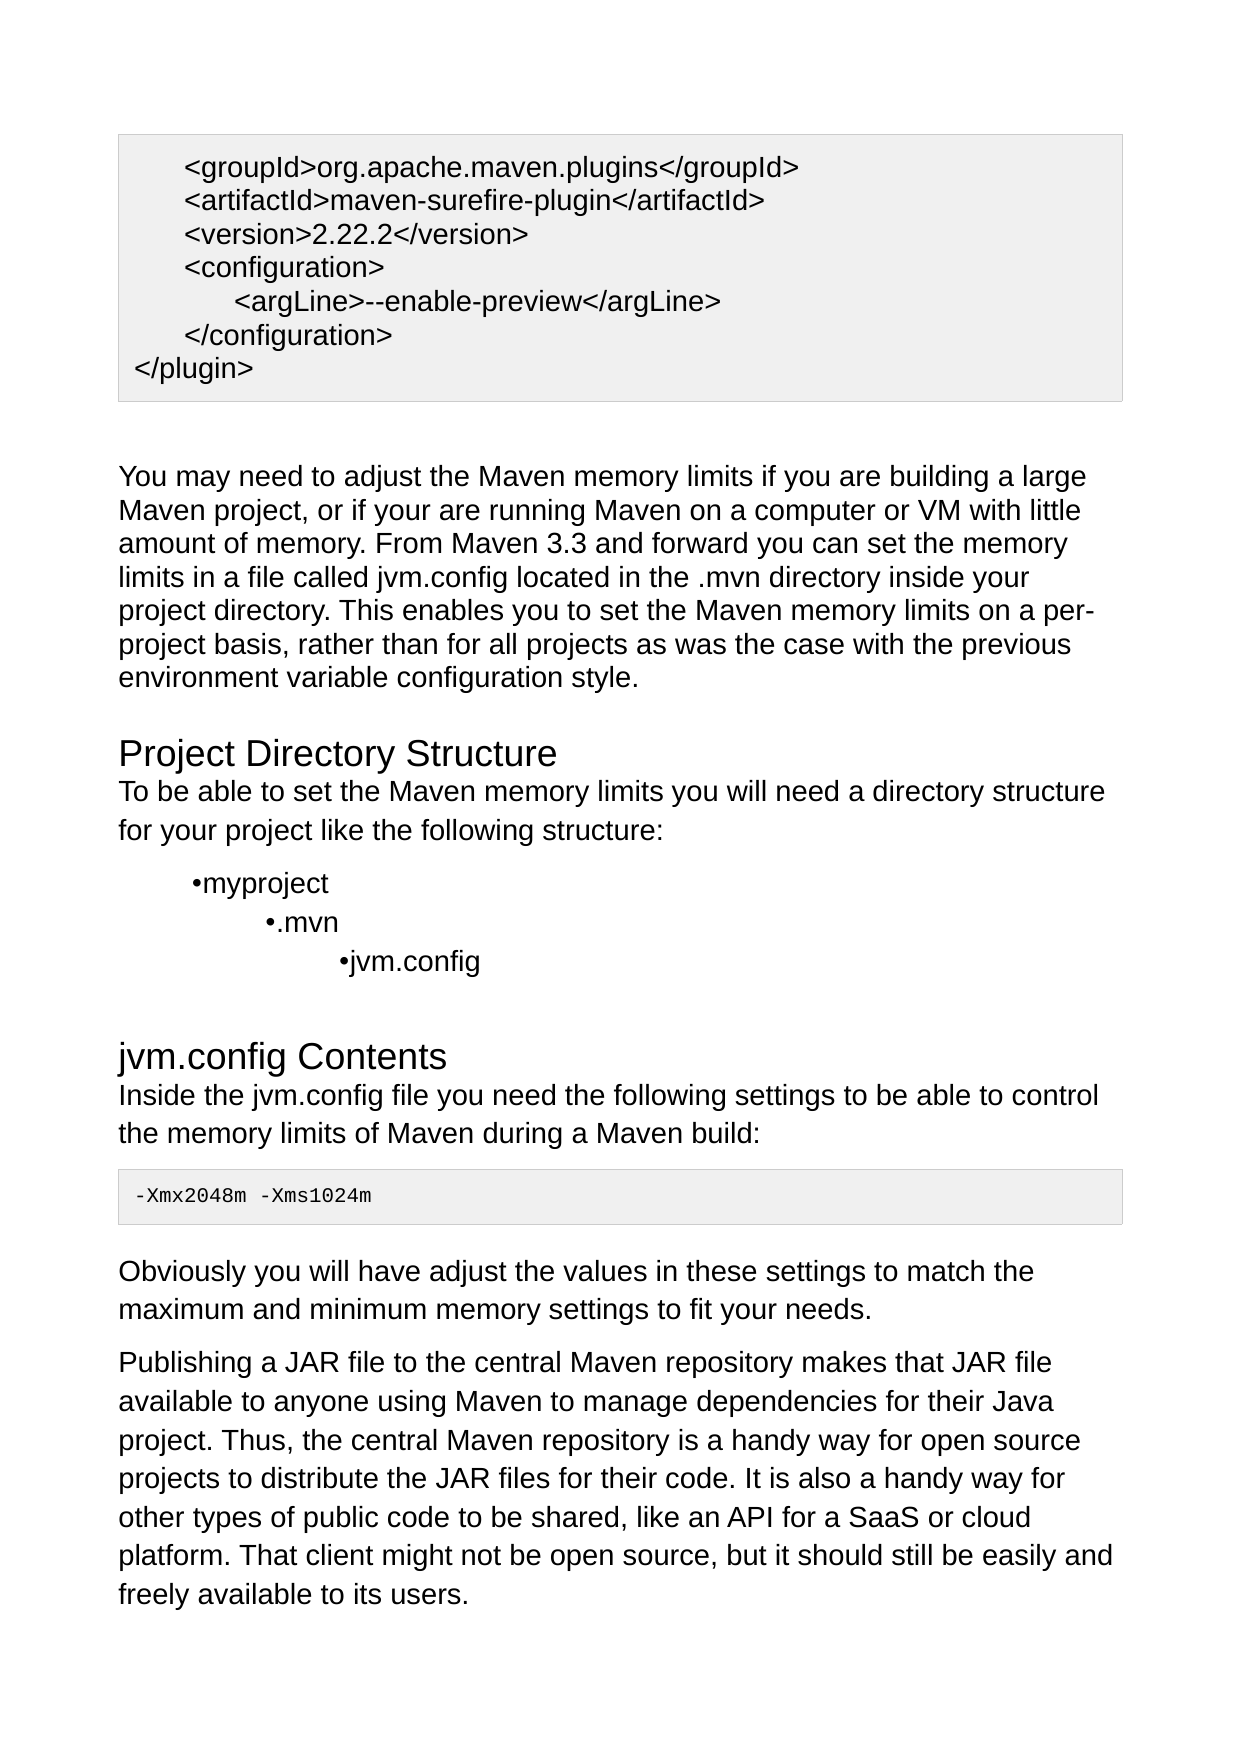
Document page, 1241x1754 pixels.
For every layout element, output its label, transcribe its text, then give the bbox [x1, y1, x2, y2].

text <configuration> [119, 235, 1122, 268]
text <version>2.22.2</version> [119, 201, 1122, 235]
text You may need to adjust the Maven memory limits if you are building a large Maven project, or if your are running Maven on a computer or VM with little amount of memory. From Maven 3.3 and forward you can set the memory limits in a file called jvm.config located in the .mvn directory inside your project directory. This enables you to set the Maven memory limits on a per-project basis, rather than for all projects as was the case with the previous environment variable configuration style. [118, 430, 1122, 694]
text <artifactId>maven-surefire-plugin</artifactId> [119, 167, 1122, 201]
text <argLine>--enable-preview</argLine> [119, 268, 1122, 302]
text <groupId>org.apache.maven.plugins</groupId> [119, 135, 1122, 167]
text </plugin> [119, 336, 1122, 401]
list .mvn [118, 905, 1122, 938]
subtitle jvm.config Contents [118, 1034, 1122, 1077]
text Inside the jvm.config file you need the following settings to be able to control the memory limits of Maven during a Maven build: [118, 1077, 1122, 1149]
list jvm.config [118, 943, 1122, 977]
text </configuration> [119, 302, 1122, 336]
text Publishing a JAR file to the central Maven repository makes that JAR file available to anyone using Maven to manage dependencies for their Java project. Thus, the central Maven repository is a handy way for open source projects to distribute the JAR files for their code. It is also a handy way for other types of public code to be shared, like an API for a SaaS or cloud platform. That client might not be open source, but it should still be easily and freely available to its users. [118, 1345, 1122, 1610]
list myproject [118, 866, 1122, 900]
text To be able to set the Maven memory limits you will need a directory structure for your project like the following structure: [118, 774, 1122, 846]
subtitle Project Directory Structure [118, 731, 1122, 774]
text -Xmx2048m -Xms1024m [119, 1170, 1122, 1224]
text Obviously you will have adjust the values in these settings to match the maximum and minimum memory settings to fit your needs. [118, 1254, 1122, 1326]
